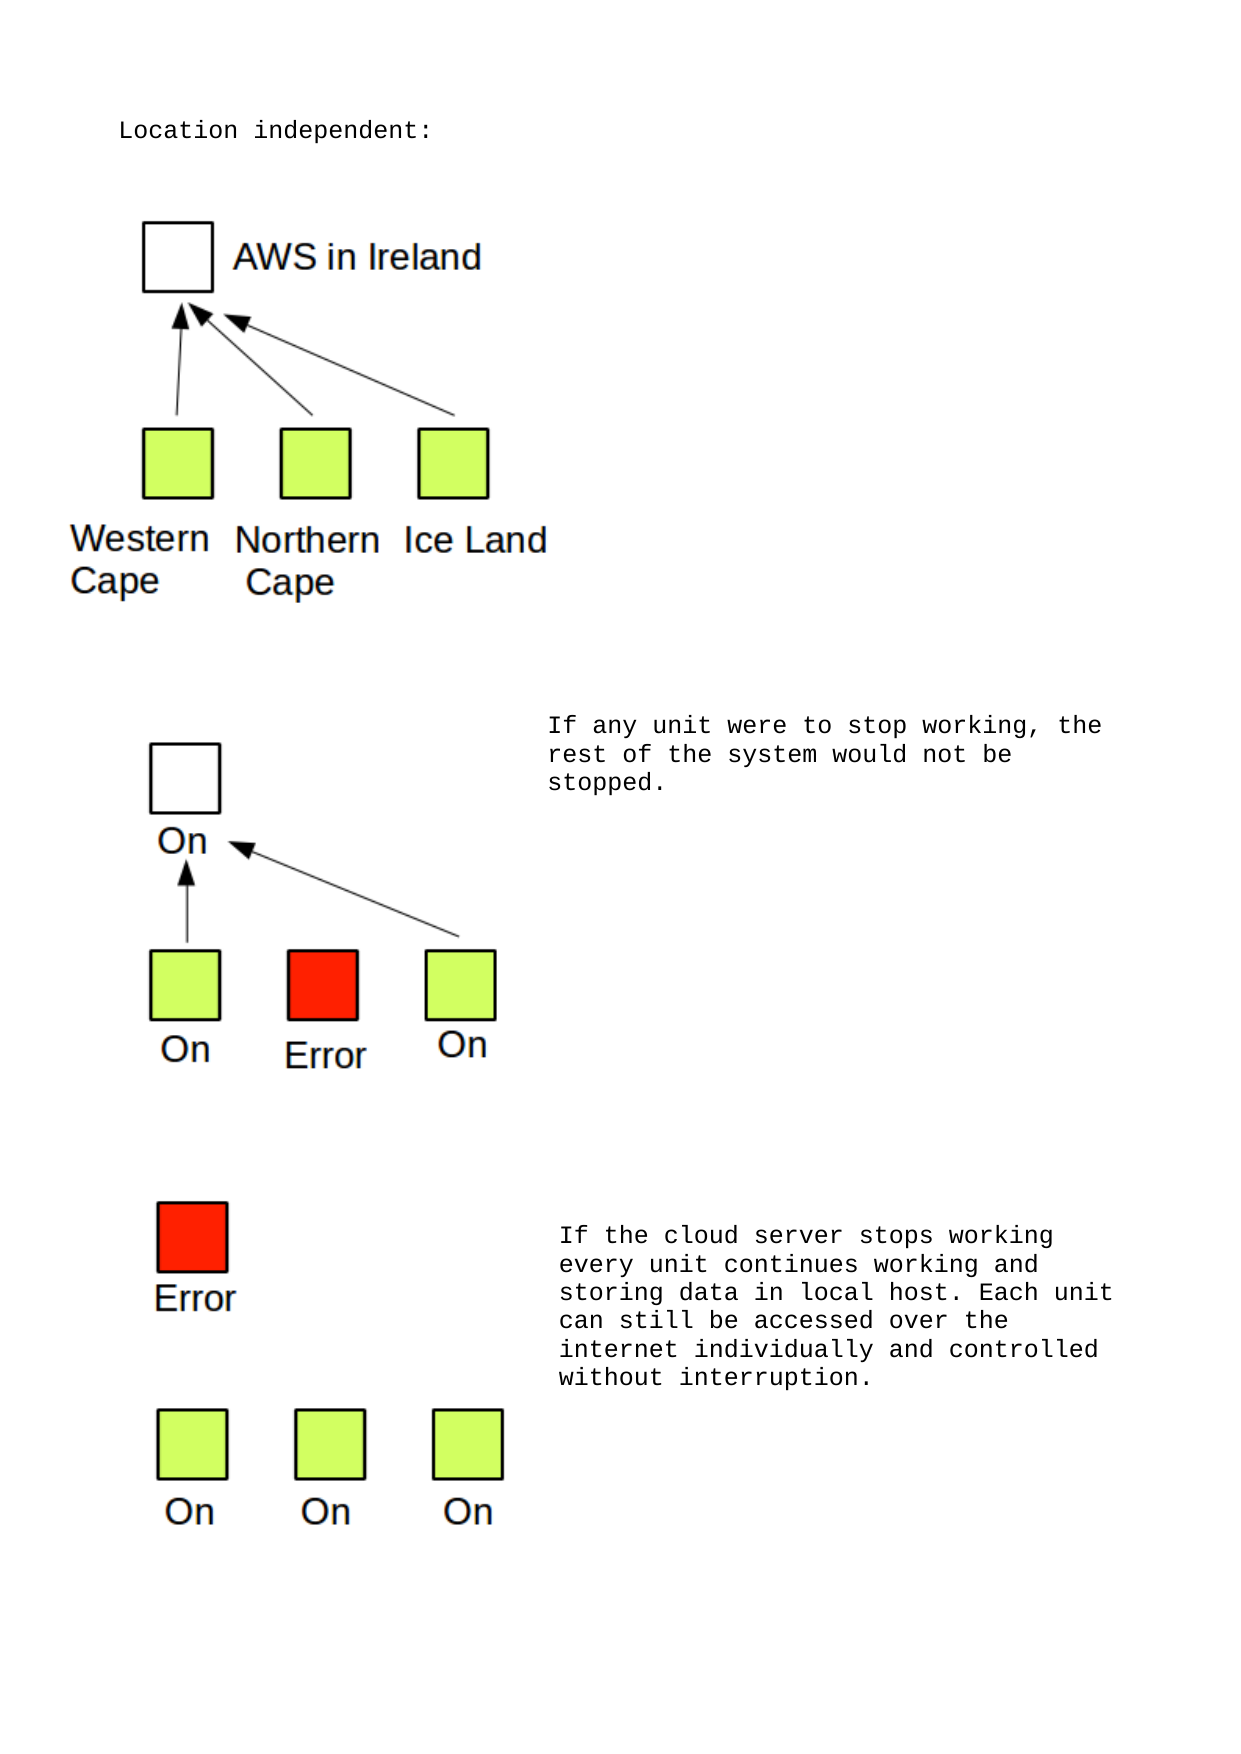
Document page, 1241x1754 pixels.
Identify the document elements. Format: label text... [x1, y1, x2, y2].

picture [0, 198, 596, 628]
picture [101, 713, 547, 1092]
picture [77, 1156, 559, 1564]
text If any unit were to stop working, the rest of the system would not be stopped. [547, 713, 1122, 798]
text If the cloud server stops working every unit continues working and storing data in local host. Each unit can still be accessed over the internet individually and controlled without interruption. [559, 1223, 1122, 1393]
text Location independent: [118, 118, 1122, 146]
